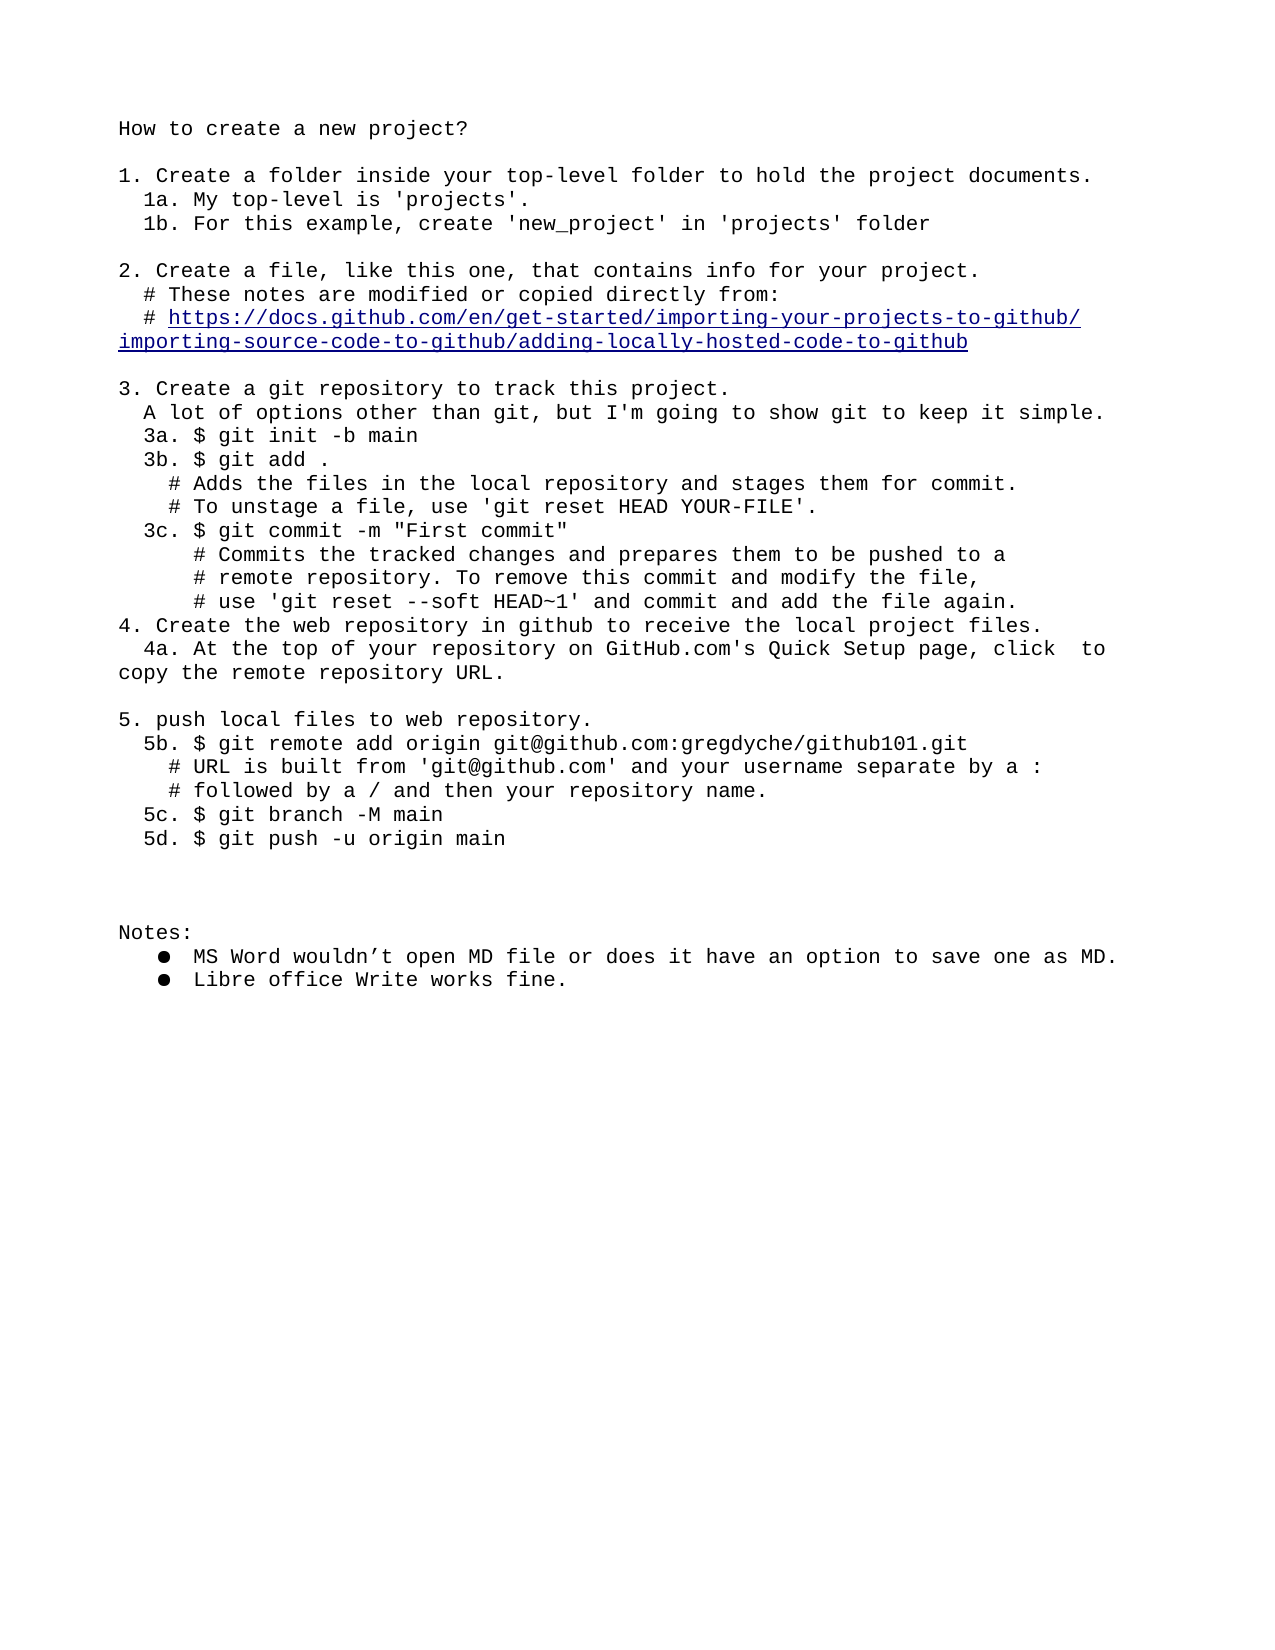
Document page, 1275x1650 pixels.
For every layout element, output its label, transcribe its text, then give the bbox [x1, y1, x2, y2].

text How to create a new project? [118, 118, 1157, 142]
text # URL is built from 'git@github.com' and your username separate by a : [118, 757, 1157, 780]
list Libre office Write works fine. [156, 969, 1157, 993]
text # remote repository. To remove this commit and modify the file, [118, 567, 1157, 591]
text 1b. For this example, create 'new_project' in 'projects' folder [118, 213, 1157, 236]
text 5d. $ git push -u origin main [118, 827, 1157, 851]
text 5b. $ git remote add origin git@github.com:gregdyche/github101.git [118, 733, 1157, 757]
text 2. Create a file, like this one, that contains info for your project. [118, 260, 1157, 284]
text Notes: [118, 922, 1157, 946]
text 3. Create a git repository to track this project. [118, 378, 1157, 402]
list MS Word wouldn’t open MD file or does it have an option to save one as MD. [156, 946, 1157, 969]
text 3b. $ git add . [118, 449, 1157, 473]
text # use 'git reset --soft HEAD~1' and commit and add the file again. [118, 591, 1157, 615]
text 1. Create a folder inside your top-level folder to hold the project documents. [118, 165, 1157, 189]
text A lot of options other than git, but I'm going to show git to keep it simple. [118, 402, 1157, 426]
text # These notes are modified or copied directly from: [118, 284, 1157, 307]
text # Commits the tracked changes and prepares them to be pushed to a [118, 544, 1157, 567]
text # https://docs.github.com/en/get-started/importing-your-projects-to-github/importing-source-code-to-github/adding-locally-hosted-code-to-github [118, 307, 1157, 354]
text # To unstage a file, use 'git reset HEAD YOUR-FILE'. [118, 496, 1157, 520]
text 5. push local files to web repository. [118, 709, 1157, 733]
text 4. Create the web repository in github to receive the local project files. [118, 615, 1157, 638]
text 5c. $ git branch -M main [118, 804, 1157, 827]
text 1a. My top-level is 'projects'. [118, 189, 1157, 213]
text # followed by a / and then your repository name. [118, 780, 1157, 804]
text 4a. At the top of your repository on GitHub.com's Quick Setup page, click to copy the remote repository URL. [118, 638, 1157, 686]
text 3a. $ git init -b main [118, 426, 1157, 449]
text # Adds the files in the local repository and stages them for commit. [118, 473, 1157, 496]
text 3c. $ git commit -m "First commit" [118, 520, 1157, 544]
